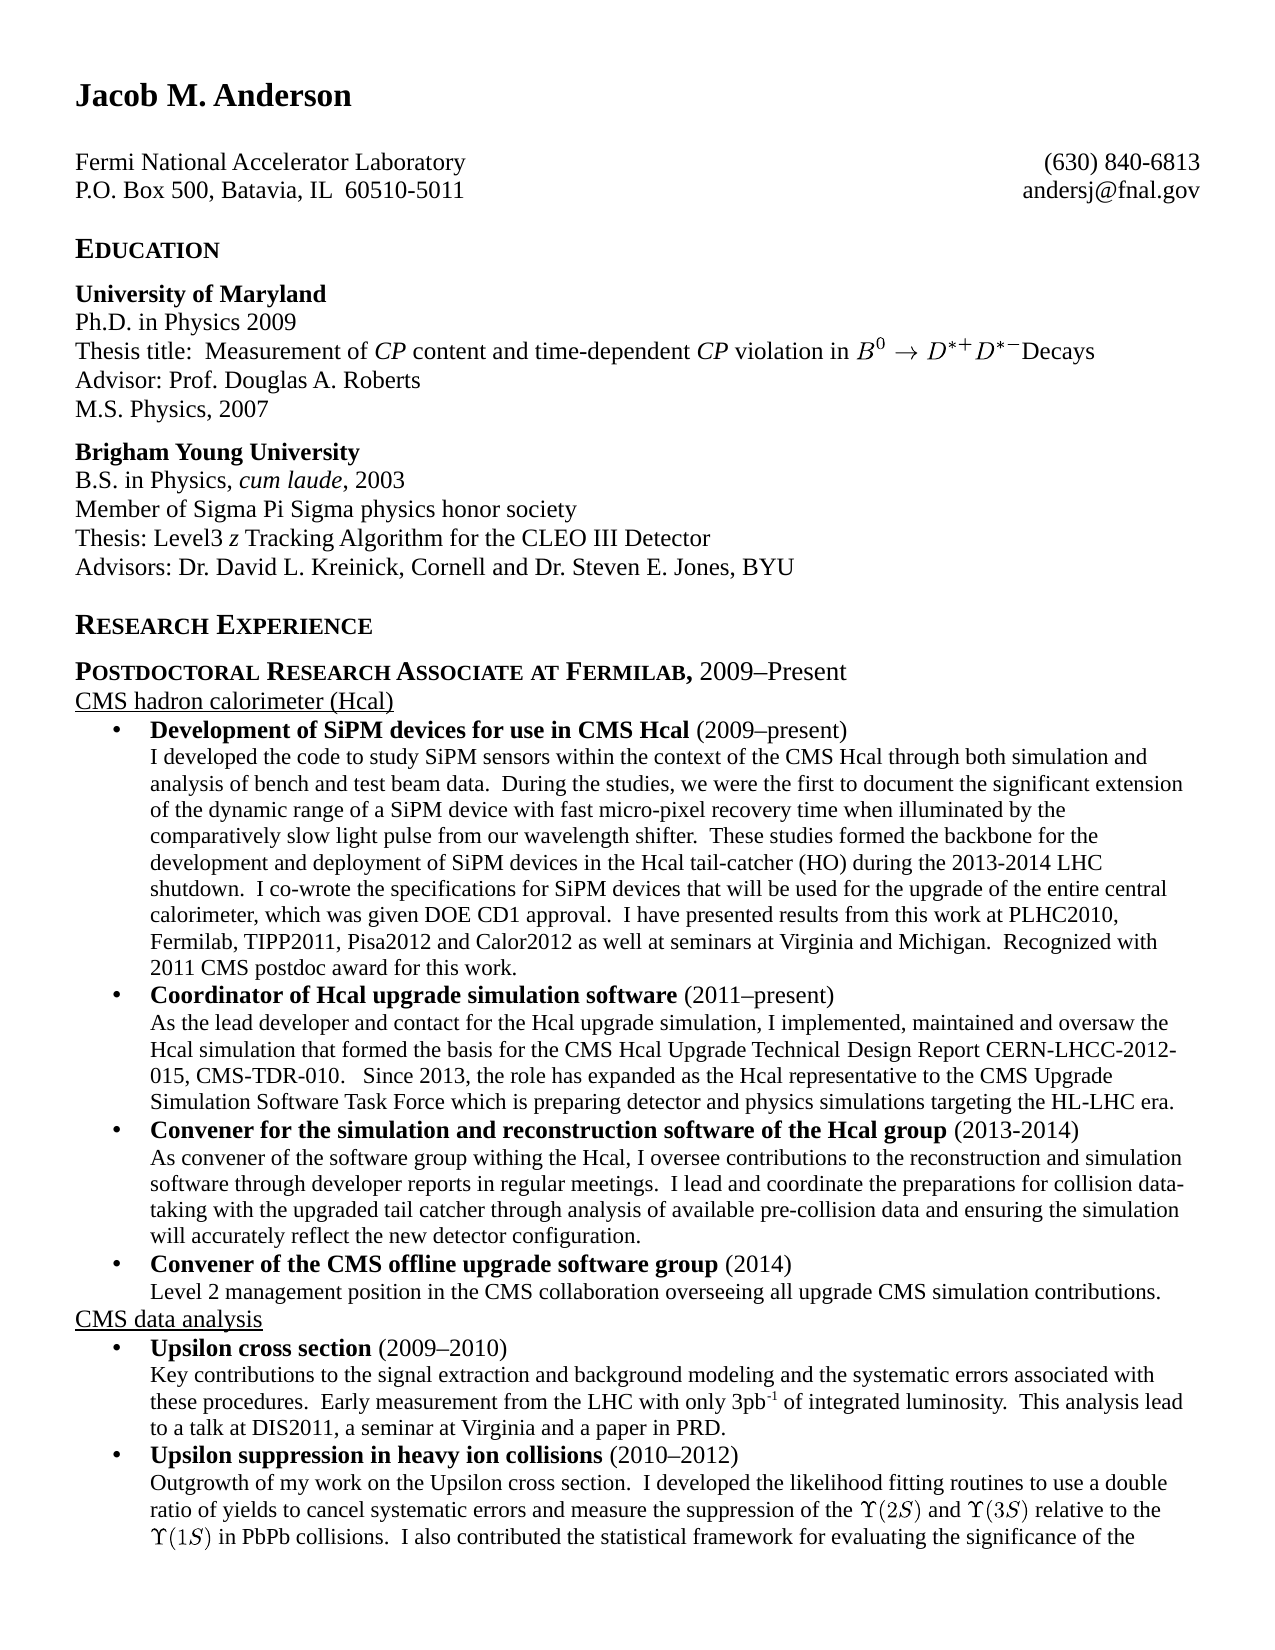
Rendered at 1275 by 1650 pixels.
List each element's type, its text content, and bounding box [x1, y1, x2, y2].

text Advisors: Dr. David L. Kreinick, Cornell and Dr. Steven E. Jones, BYU [75, 552, 1200, 581]
text (630) 840-6813 [637, 147, 1200, 176]
list As the lead developer and contact for the Hcal upgrade simulation, I implemented, maintained and oversaw the Hcal simulation that formed the basis for the CMS Hcal Upgrade Technical Design Report CERN-LHCC-2012-015, CMS-TDR-010. Since 2013, the role has expanded as the Hcal representative to the CMS Upgrade Simulation Software Task Force which is preparing detector and physics simulations targeting the HL-LHC era. [112, 1009, 1200, 1115]
text Advisor: Prof. Douglas A. Roberts [75, 365, 1200, 394]
list Upsilon cross section (2009–2010) [112, 1333, 1200, 1362]
text P.O. Box 500, Batavia, IL 60510-5011 [75, 176, 637, 204]
text University of Maryland [75, 279, 1200, 307]
text Fermi National Accelerator Laboratory [75, 147, 637, 176]
list Development of SiPM devices for use in CMS Hcal (2009–present) [112, 715, 1200, 743]
list As convener of the software group withing the Hcal, I oversee contributions to the reconstruction and simulation software through developer reports in regular meetings. I lead and coordinate the preparations for collision data-taking with the upgraded tail catcher through analysis of available pre-collision data and ensuring the simulation will accurately reflect the new detector configuration. [112, 1143, 1200, 1249]
text CMS data analysis [75, 1304, 1200, 1333]
text M.S. Physics, 2007 [75, 394, 1200, 422]
text B.S. in Physics, cum laude, 2003 [75, 466, 1200, 494]
text Ph.D. in Physics 2009 [75, 307, 1200, 336]
text CMS hadron calorimeter (Hcal) [75, 686, 1200, 715]
text Education [75, 231, 1200, 264]
text andersj@fnal.gov [637, 176, 1200, 204]
list Upsilon suppression in heavy ion collisions (2010–2012) [112, 1441, 1200, 1469]
text Jacob M. Anderson [75, 75, 1200, 113]
list Level 2 management position in the CMS collaboration overseeing all upgrade CMS simulation contributions. [112, 1278, 1200, 1304]
text Postdoctoral Research Associate at Fermilab, 2009–Present [75, 655, 1200, 686]
list I developed the code to study SiPM sensors within the context of the CMS Hcal through both simulation and analysis of bench and test beam data. During the studies, we were the first to document the significant extension of the dynamic range of a SiPM device with fast micro-pixel recovery time when illuminated by the comparatively slow light pulse from our wavelength shifter. These studies formed the backbone for the development and deployment of SiPM devices in the Hcal tail-catcher (HO) during the 2013-2014 LHC shutdown. I co-wrote the specifications for SiPM devices that will be used for the upgrade of the entire central calorimeter, which was given DOE CD1 approval. I have presented results from this work at PLHC2010, Fermilab, TIPP2011, Pisa2012 and Calor2012 as well at seminars at Virginia and Michigan. Recognized with 2011 CMS postdoc award for this work. [112, 743, 1200, 981]
text Brigham Young University [75, 437, 1200, 466]
list Outgrowth of my work on the Upsilon cross section. I developed the likelihood fitting routines to use a double ratio of yields to cancel systematic errors and measure the suppression of the and relative to the in PbPb collisions. I also contributed the statistical framework for evaluating the significance of the [112, 1469, 1200, 1550]
list Convener for the simulation and reconstruction software of the Hcal group (2013-2014) [112, 1115, 1200, 1143]
text Thesis: Level3 z Tracking Algorithm for the CLEO III Detector [75, 523, 1200, 552]
text Member of Sigma Pi Sigma physics honor society [75, 494, 1200, 523]
list Convener of the CMS offline upgrade software group (2014) [112, 1249, 1200, 1278]
text Thesis title: Measurement of CP content and time-dependent CP violation in Decays [75, 336, 1200, 365]
text Research Experience [75, 607, 1200, 640]
list Key contributions to the signal extraction and background modeling and the systematic errors associated with these procedures. Early measurement from the LHC with only 3pb-1 of integrated luminosity. This analysis lead to a talk at DIS2011, a seminar at Virginia and a paper in PRD. [112, 1362, 1200, 1441]
list Coordinator of Hcal upgrade simulation software (2011–present) [112, 981, 1200, 1009]
